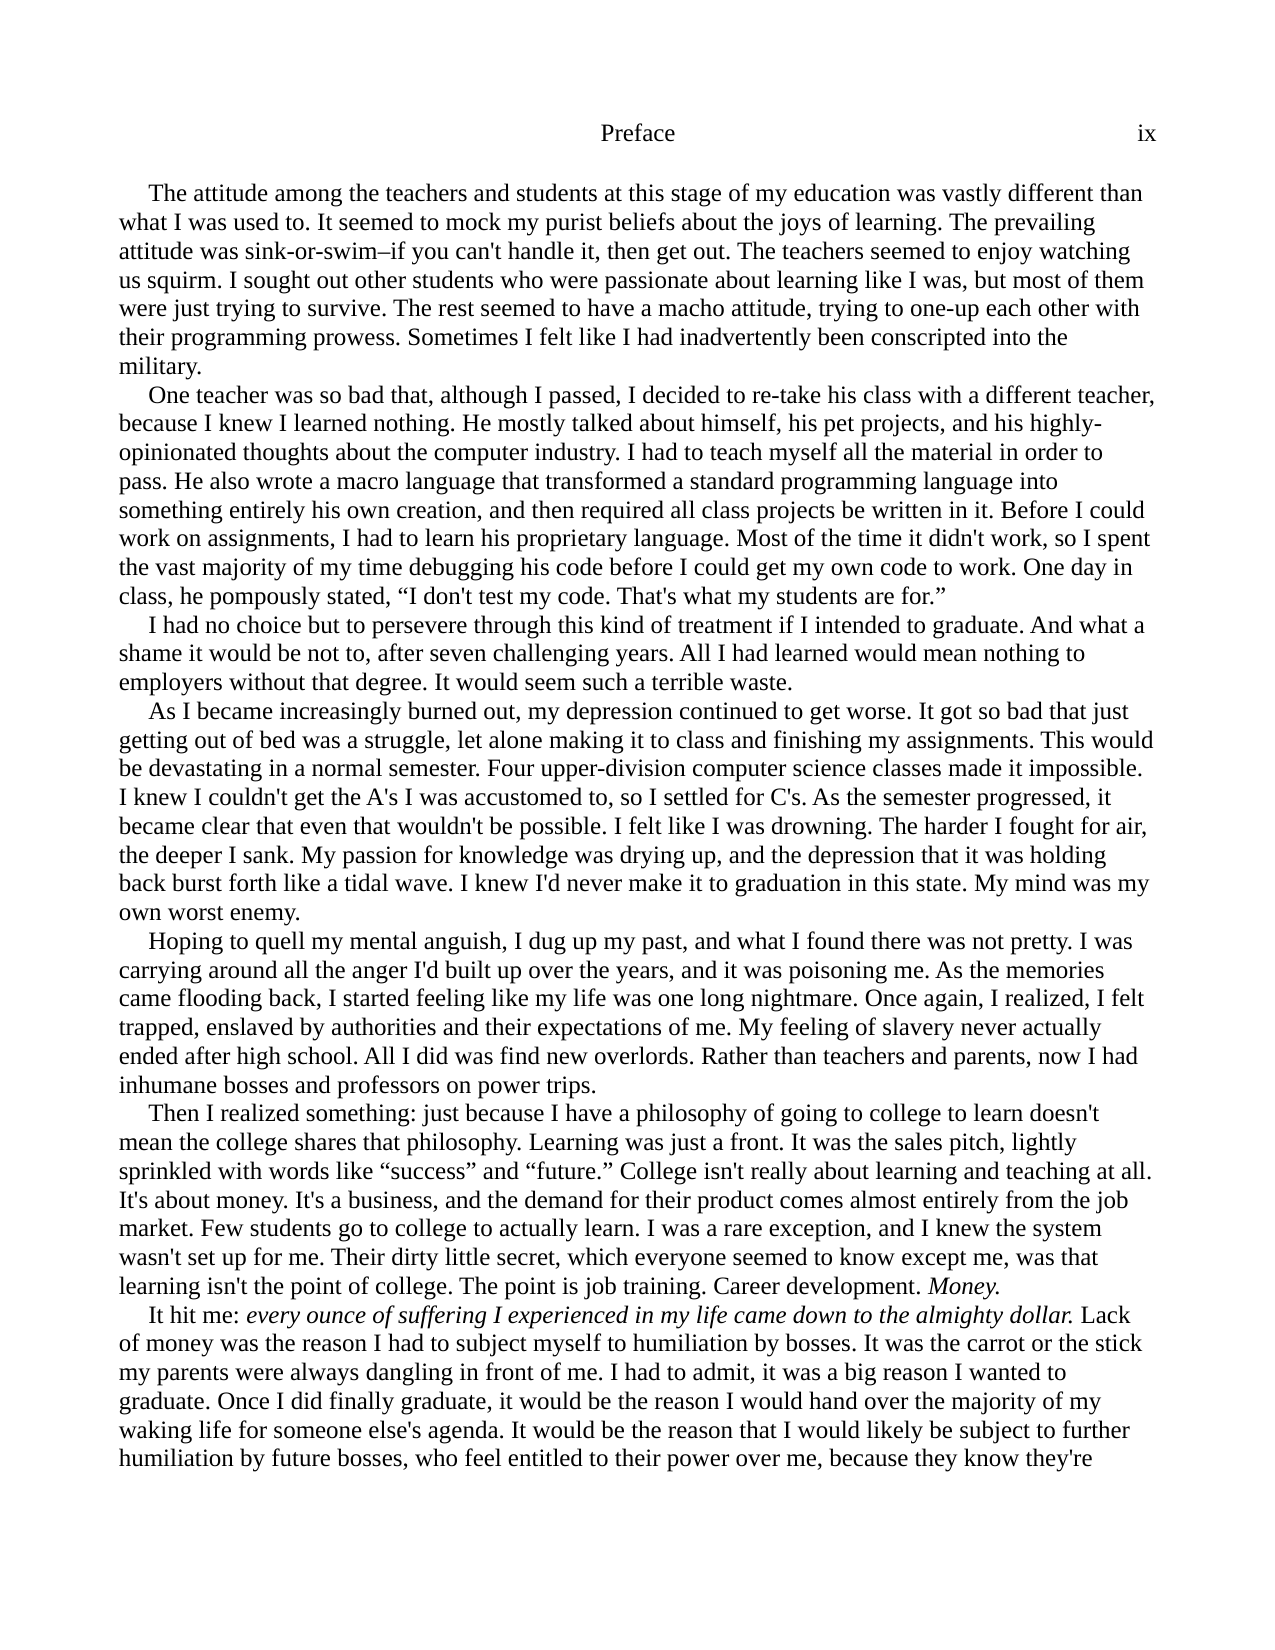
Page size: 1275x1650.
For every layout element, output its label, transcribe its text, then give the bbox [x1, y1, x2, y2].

text As I became increasingly burned out, my depression continued to get worse. It got so bad that just getting out of bed was a struggle, let alone making it to class and finishing my assignments. This would be devastating in a normal semester. Four upper-division computer science classes made it impossible. I knew I couldn't get the A's I was accustomed to, so I settled for C's. As the semester progressed, it became clear that even that wouldn't be possible. I felt like I was drowning. The harder I fought for air, the deeper I sank. My passion for knowledge was drying up, and the depression that it was holding back burst forth like a tidal wave. I knew I'd never make it to graduation in this state. My mind was my own worst enemy. [118, 696, 1156, 926]
text One teacher was so bad that, although I passed, I decided to re-take his class with a different teacher, because I knew I learned nothing. He mostly talked about himself, his pet projects, and his highly-opinionated thoughts about the computer industry. I had to teach myself all the material in order to pass. He also wrote a macro language that transformed a standard programming language into something entirely his own creation, and then required all class projects be written in it. Before I could work on assignments, I had to learn his proprietary language. Most of the time it didn't work, so I spent the vast majority of my time debugging his code before I could get my own code to work. One day in class, he pompously stated, “I don't test my code. That's what my students are for.” [118, 380, 1156, 610]
text The attitude among the teachers and students at this stage of my education was vastly different than what I was used to. It seemed to mock my purist beliefs about the joys of learning. The prevailing attitude was sink-or-swim–if you can't handle it, then get out. The teachers seemed to enjoy watching us squirm. I sought out other students who were passionate about learning like I was, but most of them were just trying to survive. The rest seemed to have a macho attitude, trying to one-up each other with their programming prowess. Sometimes I felt like I had inadvertently been conscripted into the military. [118, 178, 1156, 380]
text It hit me: every ounce of suffering I experienced in my life came down to the almighty dollar. Lack of money was the reason I had to subject myself to humiliation by bosses. It was the carrot or the stick my parents were always dangling in front of me. I had to admit, it was a big reason I wanted to graduate. Once I did finally graduate, it would be the reason I would hand over the majority of my waking life for someone else's agenda. It would be the reason that I would likely be subject to further humiliation by future bosses, who feel entitled to their power over me, because they know they're [118, 1300, 1156, 1472]
text I had no choice but to persevere through this kind of treatment if I intended to graduate. And what a shame it would be not to, after seven challenging years. All I had learned would mean nothing to employers without that degree. It would seem such a terrible waste. [118, 610, 1156, 696]
text Hoping to quell my mental anguish, I dug up my past, and what I found there was not pretty. I was carrying around all the anger I'd built up over the years, and it was poisoning me. As the memories came flooding back, I started feeling like my life was one long nightmare. Once again, I realized, I felt trapped, enslaved by authorities and their expectations of me. My feeling of slavery never actually ended after high school. All I did was find new overlords. Rather than teachers and parents, now I had inhumane bosses and professors on power trips. [118, 926, 1156, 1098]
text Then I realized something: just because I have a philosophy of going to college to learn doesn't mean the college shares that philosophy. Learning was just a front. It was the sales pitch, lightly sprinkled with words like “success” and “future.” College isn't really about learning and teaching at all. It's about money. It's a business, and the demand for their product comes almost entirely from the job market. Few students go to college to actually learn. I was a rare exception, and I knew the system wasn't set up for me. Their dirty little secret, which everyone seemed to know except me, was that learning isn't the point of college. The point is job training. Career development. Money. [118, 1098, 1156, 1300]
